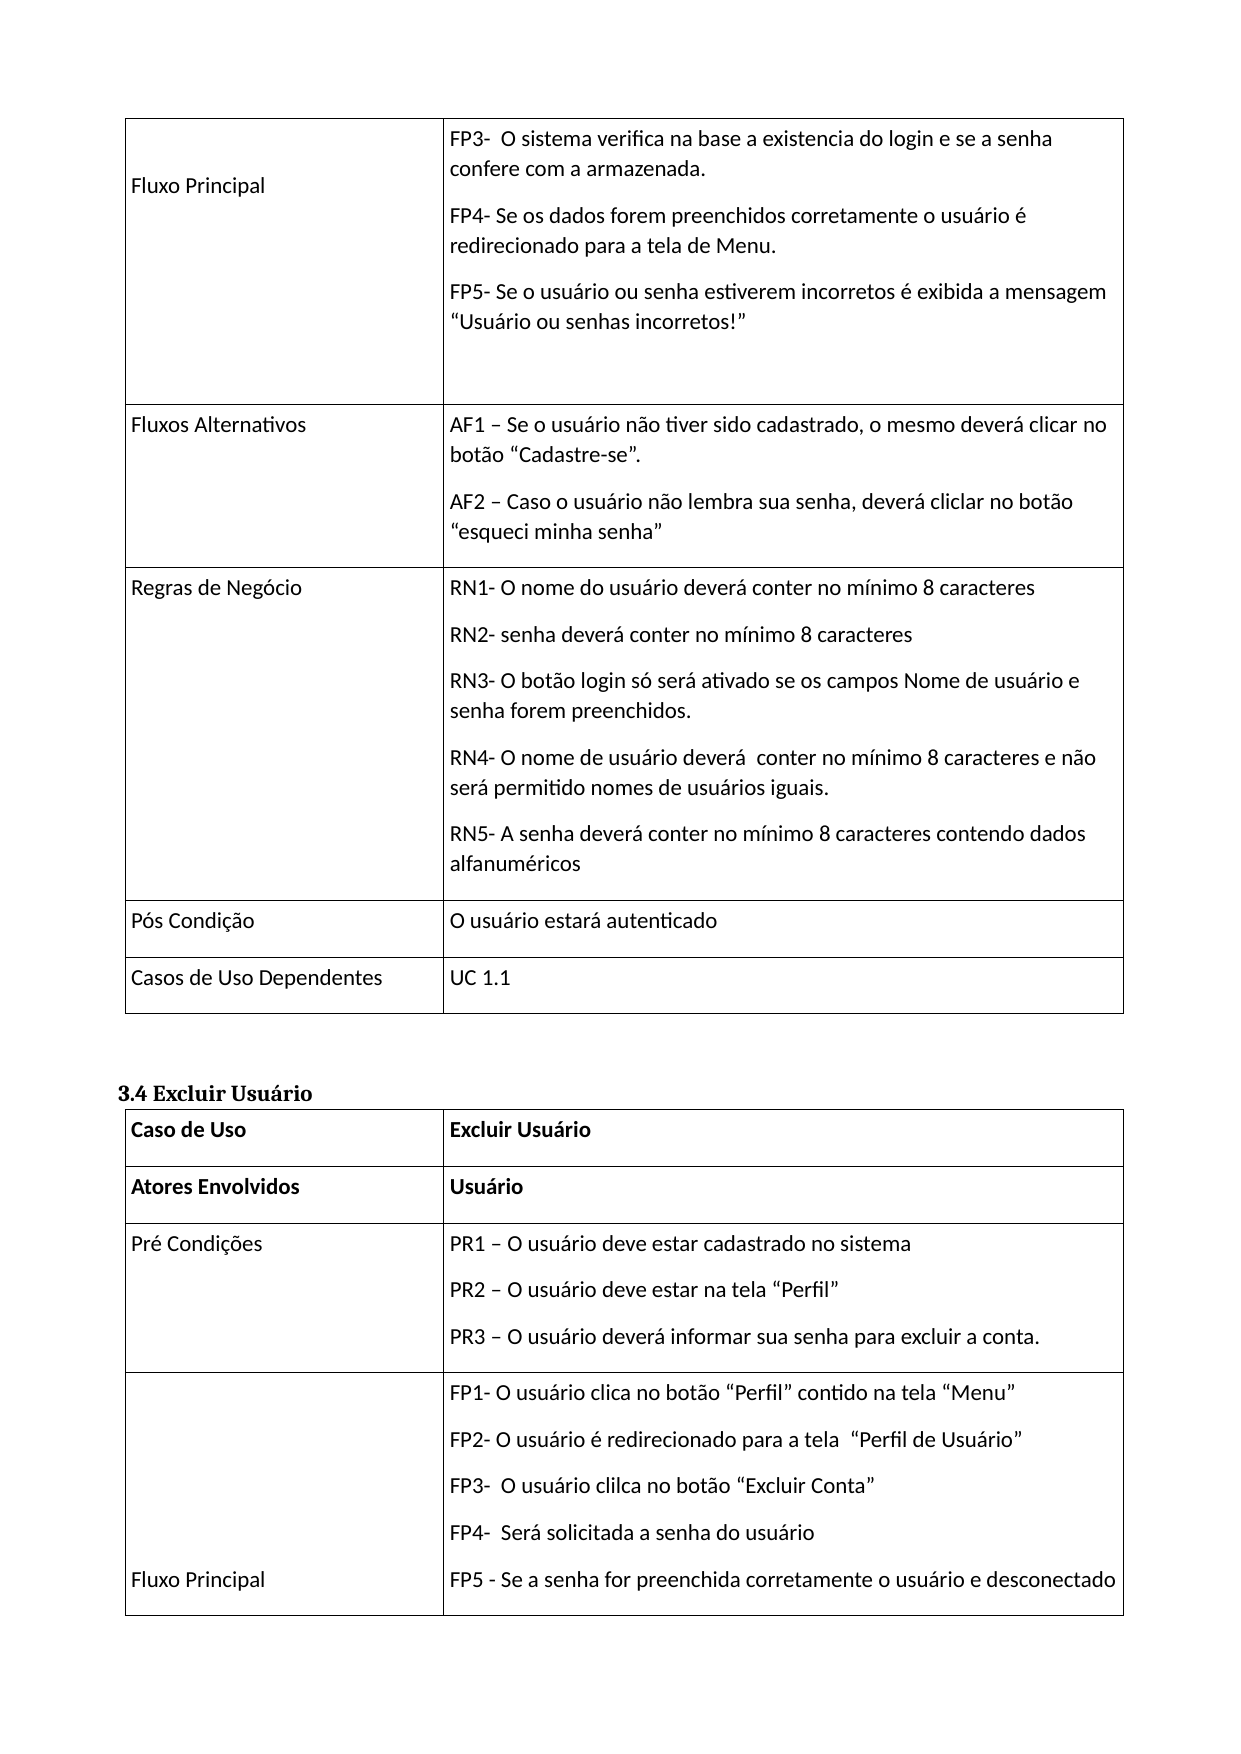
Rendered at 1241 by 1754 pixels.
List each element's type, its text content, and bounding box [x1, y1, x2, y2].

table_cell Usuário [444, 1167, 1123, 1222]
table_cell Fluxo Principal [126, 1373, 443, 1615]
table_cell Fluxos Alternativos [126, 405, 443, 567]
table_cell Regras de Negócio [126, 568, 443, 900]
table_cell Fluxo Principal [126, 119, 443, 404]
table_cell FP3- O sistema verifica na base a existencia do login e se a senha confere com a armazenada. FP4- Se os dados forem preenchidos corretamente o usuário é redirecionado para a tela de Menu. FP5- Se o usuário ou senha estiverem incorretos é exibida a mensagem “Usuário ou senhas incorretos!” [444, 119, 1123, 404]
table_cell Pós Condição [126, 901, 443, 956]
table_cell Atores Envolvidos [126, 1167, 443, 1222]
table_cell Casos de Uso Dependentes [126, 958, 443, 1013]
table_cell O usuário estará autenticado [444, 901, 1123, 956]
table_cell AF1 – Se o usuário não tiver sido cadastrado, o mesmo deverá clicar no botão “Cadastre-se”. AF2 – Caso o usuário não lembra sua senha, deverá cliclar no botão “esqueci minha senha” [444, 405, 1123, 567]
table_cell UC 1.1 [444, 958, 1123, 1013]
subtitle 3.4 Excluir Usuário [118, 1081, 1122, 1107]
table_cell Pré Condições [126, 1224, 443, 1372]
table_header Excluir Usuário [444, 1110, 1123, 1166]
table_header Caso de Uso [126, 1110, 443, 1166]
table_cell RN1- O nome do usuário deverá conter no mínimo 8 caracteres RN2- senha deverá conter no mínimo 8 caracteres RN3- O botão login só será ativado se os campos Nome de usuário e senha forem preenchidos. RN4- O nome de usuário deverá conter no mínimo 8 caracteres e não será permitido nomes de usuários iguais. RN5- A senha deverá conter no mínimo 8 caracteres contendo dados alfanuméricos [444, 568, 1123, 900]
table_cell FP1- O usuário clica no botão “Perfil” contido na tela “Menu” FP2- O usuário é redirecionado para a tela “Perfil de Usuário” FP3- O usuário clilca no botão “Excluir Conta” FP4- Será solicitada a senha do usuário FP5 - Se a senha for preenchida corretamente o usuário e desconectado [444, 1373, 1123, 1615]
table_cell PR1 – O usuário deve estar cadastrado no sistema PR2 – O usuário deve estar na tela “Perfil” PR3 – O usuário deverá informar sua senha para excluir a conta. [444, 1224, 1123, 1372]
